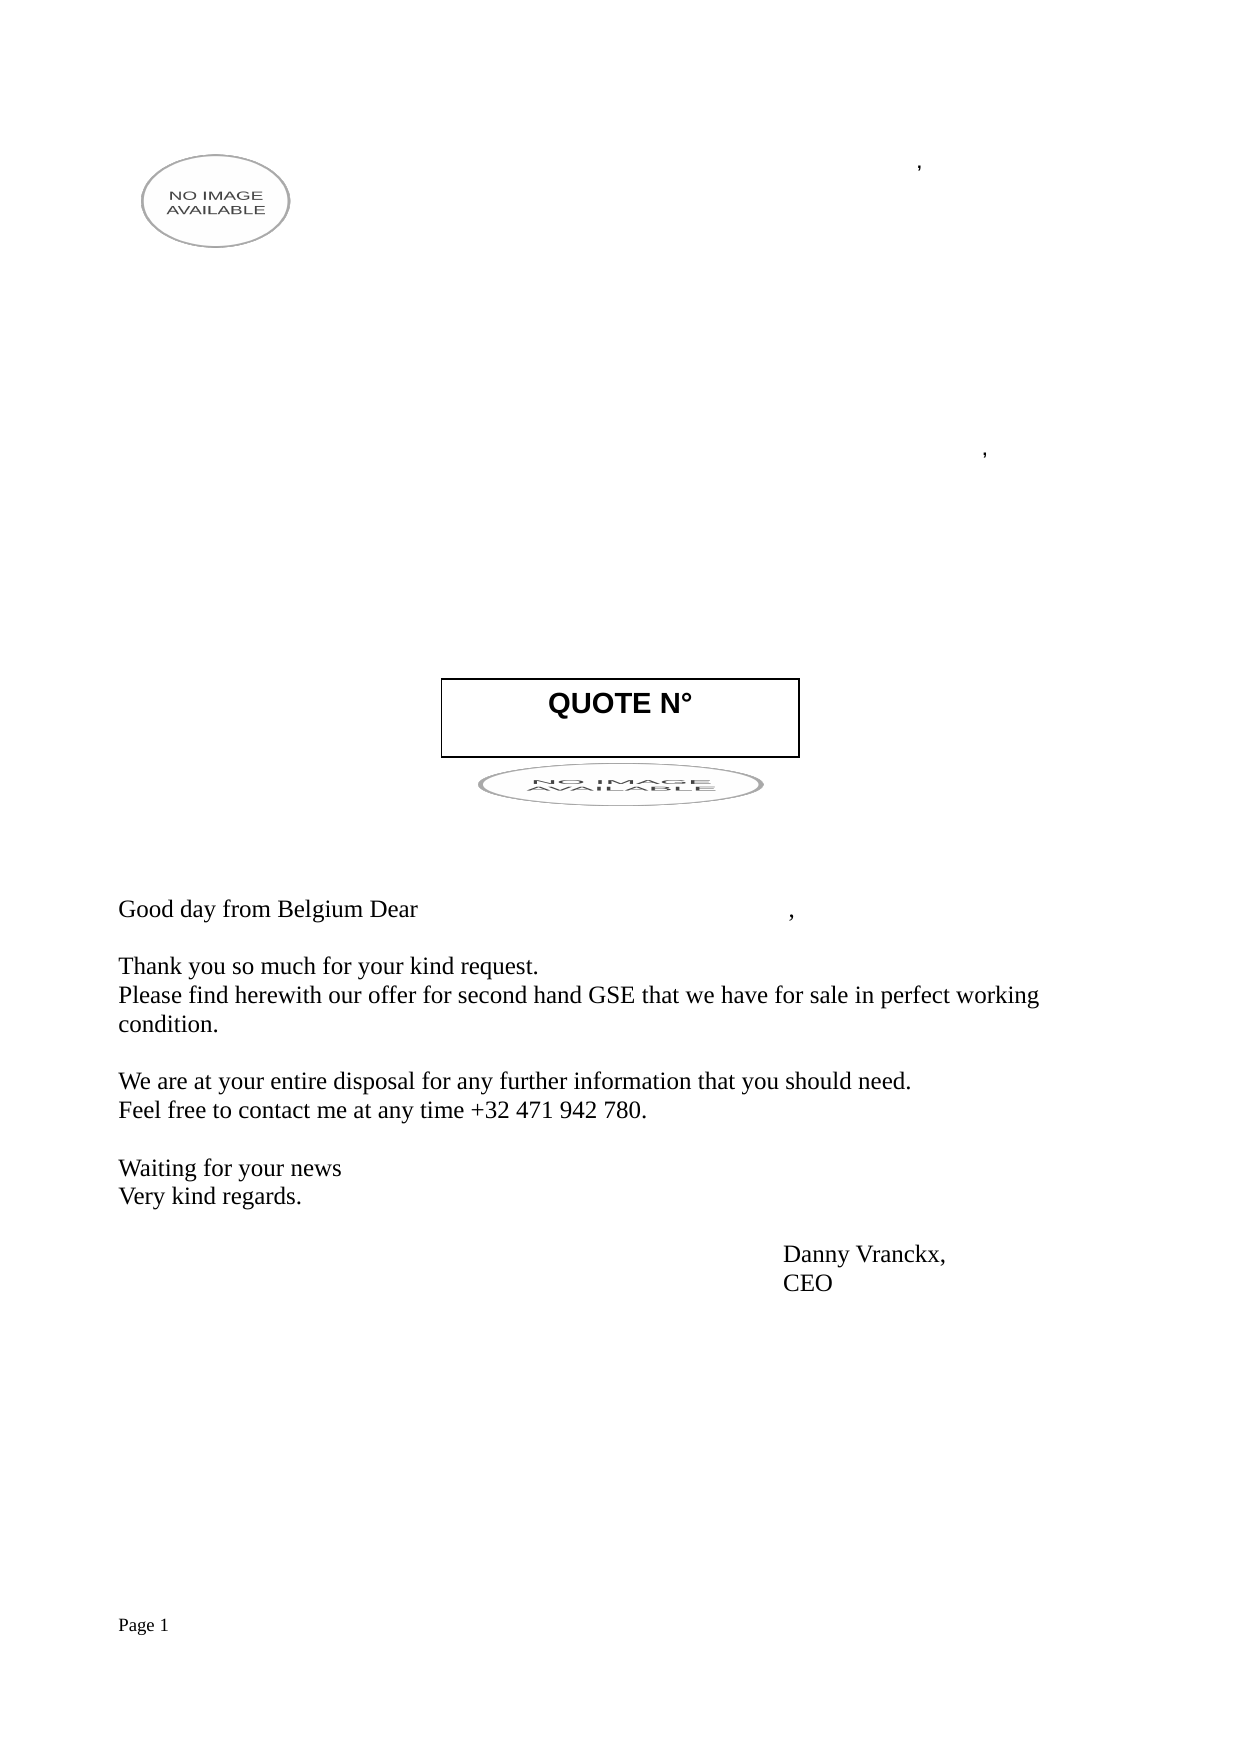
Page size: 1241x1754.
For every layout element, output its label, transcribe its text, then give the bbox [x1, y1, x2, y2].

text CEO [118, 1268, 1122, 1296]
picture [137, 152, 294, 250]
text Waiting for your news [118, 1153, 1122, 1181]
text Good day from Belgium Dear <$Receiver.ContactFirstName>, [118, 894, 1122, 923]
text Feel free to contact me at any time +32 471 942 780. [118, 1095, 1122, 1124]
text We are at your entire disposal for any further information that you should need. [118, 1066, 1122, 1095]
text Danny Vranckx, [118, 1239, 1122, 1268]
text Thank you so much for your kind request. [118, 951, 1122, 980]
text Very kind regards. [118, 1181, 1122, 1210]
picture [470, 763, 770, 807]
text Please find herewith our offer for second hand GSE that we have for sale in perfect working condition. [118, 980, 1122, 1038]
